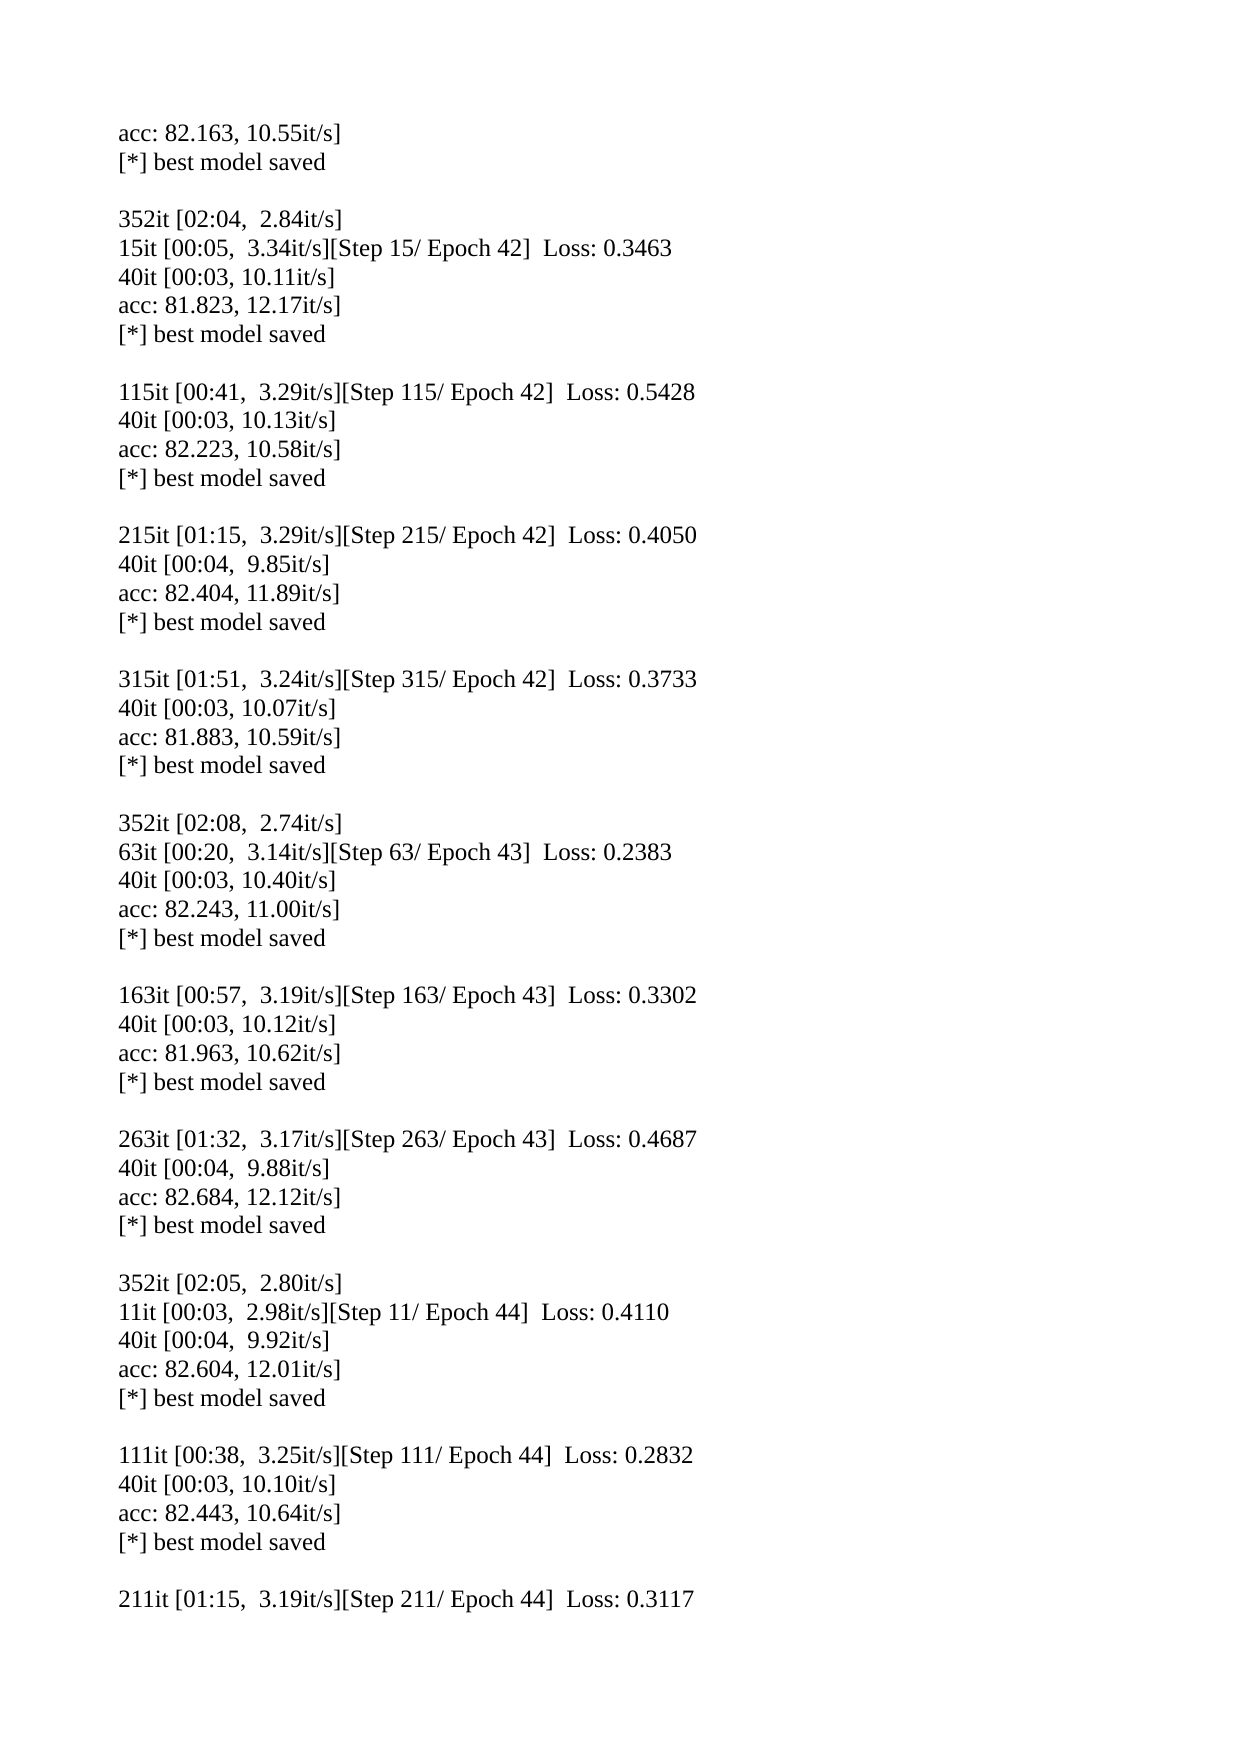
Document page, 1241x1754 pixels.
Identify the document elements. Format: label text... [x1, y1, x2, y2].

text 63it [00:20, 3.14it/s][Step 63/ Epoch 43] Loss: 0.2383 [118, 837, 1122, 866]
text [*] best model saved [118, 1383, 1122, 1412]
text 40it [00:03, 10.40it/s] [118, 866, 1122, 894]
text 40it [00:04, 9.88it/s] [118, 1153, 1122, 1182]
text [*] best model saved [118, 463, 1122, 492]
text 115it [00:41, 3.29it/s][Step 115/ Epoch 42] Loss: 0.5428 [118, 377, 1122, 406]
text acc: 82.604, 12.01it/s] [118, 1354, 1122, 1383]
text 315it [01:51, 3.24it/s][Step 315/ Epoch 42] Loss: 0.3733 [118, 664, 1122, 693]
text [*] best model saved [118, 1527, 1122, 1556]
text [*] best model saved [118, 1067, 1122, 1096]
text 11it [00:03, 2.98it/s][Step 11/ Epoch 44] Loss: 0.4110 [118, 1297, 1122, 1326]
text acc: 81.823, 12.17it/s] [118, 291, 1122, 319]
text 111it [00:38, 3.25it/s][Step 111/ Epoch 44] Loss: 0.2832 [118, 1441, 1122, 1469]
text [*] best model saved [118, 751, 1122, 779]
text 40it [00:03, 10.13it/s] [118, 406, 1122, 434]
text 40it [00:03, 10.11it/s] [118, 262, 1122, 291]
text 211it [01:15, 3.19it/s][Step 211/ Epoch 44] Loss: 0.3117 [118, 1584, 1122, 1613]
text [*] best model saved [118, 923, 1122, 952]
text acc: 81.883, 10.59it/s] [118, 722, 1122, 751]
text 352it [02:04, 2.84it/s] [118, 204, 1122, 233]
text 15it [00:05, 3.34it/s][Step 15/ Epoch 42] Loss: 0.3463 [118, 233, 1122, 262]
text [*] best model saved [118, 1211, 1122, 1239]
text 40it [00:03, 10.07it/s] [118, 693, 1122, 722]
text 263it [01:32, 3.17it/s][Step 263/ Epoch 43] Loss: 0.4687 [118, 1124, 1122, 1153]
text acc: 82.223, 10.58it/s] [118, 434, 1122, 463]
text [*] best model saved [118, 607, 1122, 636]
text acc: 82.443, 10.64it/s] [118, 1498, 1122, 1527]
text 163it [00:57, 3.19it/s][Step 163/ Epoch 43] Loss: 0.3302 [118, 981, 1122, 1009]
text acc: 82.684, 12.12it/s] [118, 1182, 1122, 1211]
text acc: 82.163, 10.55it/s] [118, 118, 1122, 147]
text 40it [00:03, 10.10it/s] [118, 1469, 1122, 1498]
text 40it [00:04, 9.92it/s] [118, 1326, 1122, 1354]
text [*] best model saved [118, 147, 1122, 176]
text 40it [00:04, 9.85it/s] [118, 549, 1122, 578]
text 352it [02:08, 2.74it/s] [118, 808, 1122, 837]
text [*] best model saved [118, 319, 1122, 348]
text 352it [02:05, 2.80it/s] [118, 1268, 1122, 1297]
text acc: 82.404, 11.89it/s] [118, 578, 1122, 607]
text 215it [01:15, 3.29it/s][Step 215/ Epoch 42] Loss: 0.4050 [118, 521, 1122, 549]
text acc: 82.243, 11.00it/s] [118, 894, 1122, 923]
text acc: 81.963, 10.62it/s] [118, 1038, 1122, 1067]
text 40it [00:03, 10.12it/s] [118, 1009, 1122, 1038]
